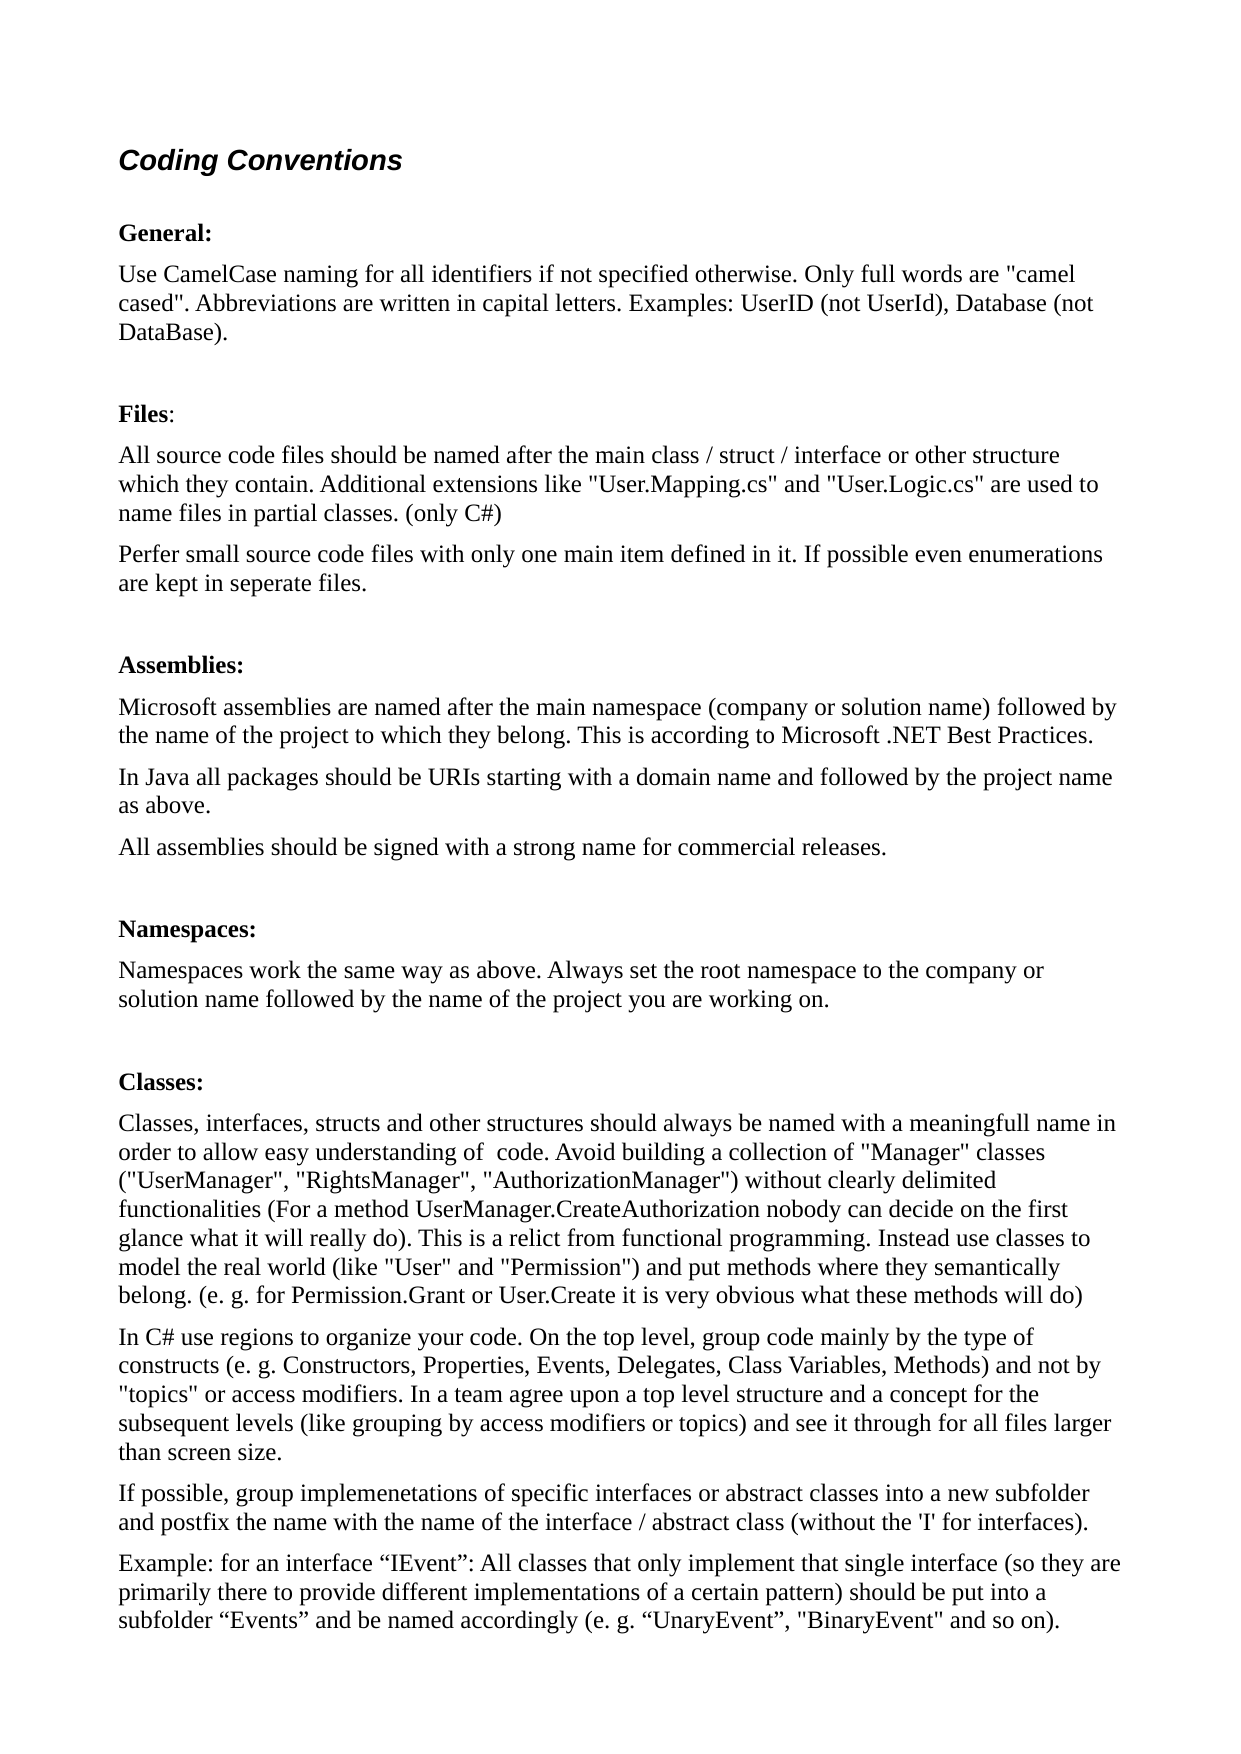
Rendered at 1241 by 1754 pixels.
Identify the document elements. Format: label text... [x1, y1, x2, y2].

text Perfer small source code files with only one main item defined in it. If possible even enumerations are kept in seperate files. [118, 539, 1122, 597]
subtitle Coding Conventions [118, 143, 1122, 177]
text Example: for an interface “IEvent”: All classes that only implement that single interface (so they are primarily there to provide different implementations of a certain pattern) should be put into a subfolder “Events” and be named accordingly (e. g. “UnaryEvent”, "BinaryEvent" and so on). [118, 1548, 1122, 1634]
text All assemblies should be signed with a strong name for commercial releases. [118, 832, 1122, 860]
text Classes, interfaces, structs and other structures should always be named with a meaningfull name in order to allow easy understanding of code. Avoid building a collection of "Manager" classes ("UserManager", "RightsManager", "AuthorizationManager") without clearly delimited functionalities (For a method UserManager.CreateAuthorization nobody can decide on the first glance what it will really do). This is a relict from functional programming. Instead use classes to model the real world (like "User" and "Permission") and put methods where they semantically belong. (e. g. for Permission.Grant or User.Create it is very obvious what these methods will do) [118, 1108, 1122, 1309]
text In Java all packages should be URIs starting with a domain name and followed by the project name as above. [118, 762, 1122, 819]
text All source code files should be named after the main class / struct / interface or other structure which they contain. Additional extensions like "User.Mapping.cs" and "User.Logic.cs" are used to name files in partial classes. (only C#) [118, 440, 1122, 527]
text Namespaces: [118, 914, 1122, 943]
text Namespaces work the same way as above. Always set the root namespace to the company or solution name followed by the name of the project you are working on. [118, 955, 1122, 1013]
text Use CamelCase naming for all identifiers if not specified otherwise. Only full words are "camel cased". Abbreviations are written in capital letters. Examples: UserID (not UserId), Database (not DataBase). [118, 259, 1122, 345]
text Classes: [118, 1067, 1122, 1095]
text Assemblies: [118, 650, 1122, 679]
text In C# use regions to organize your code. On the top level, group code mainly by the type of constructs (e. g. Constructors, Properties, Events, Delegates, Class Variables, Methods) and not by "topics" or access modifiers. In a team agree upon a top level structure and a concept for the subsequent levels (like grouping by access modifiers or topics) and see it through for all files larger than screen size. [118, 1322, 1122, 1465]
text If possible, group implemenetations of specific interfaces or abstract classes into a new subfolder and postfix the name with the name of the interface / abstract class (without the 'I' for interfaces). [118, 1478, 1122, 1535]
text General: [118, 218, 1122, 247]
text Files: [118, 399, 1122, 428]
text Microsoft assemblies are named after the main namespace (company or solution name) followed by the name of the project to which they belong. This is according to Microsoft .NET Best Practices. [118, 692, 1122, 749]
